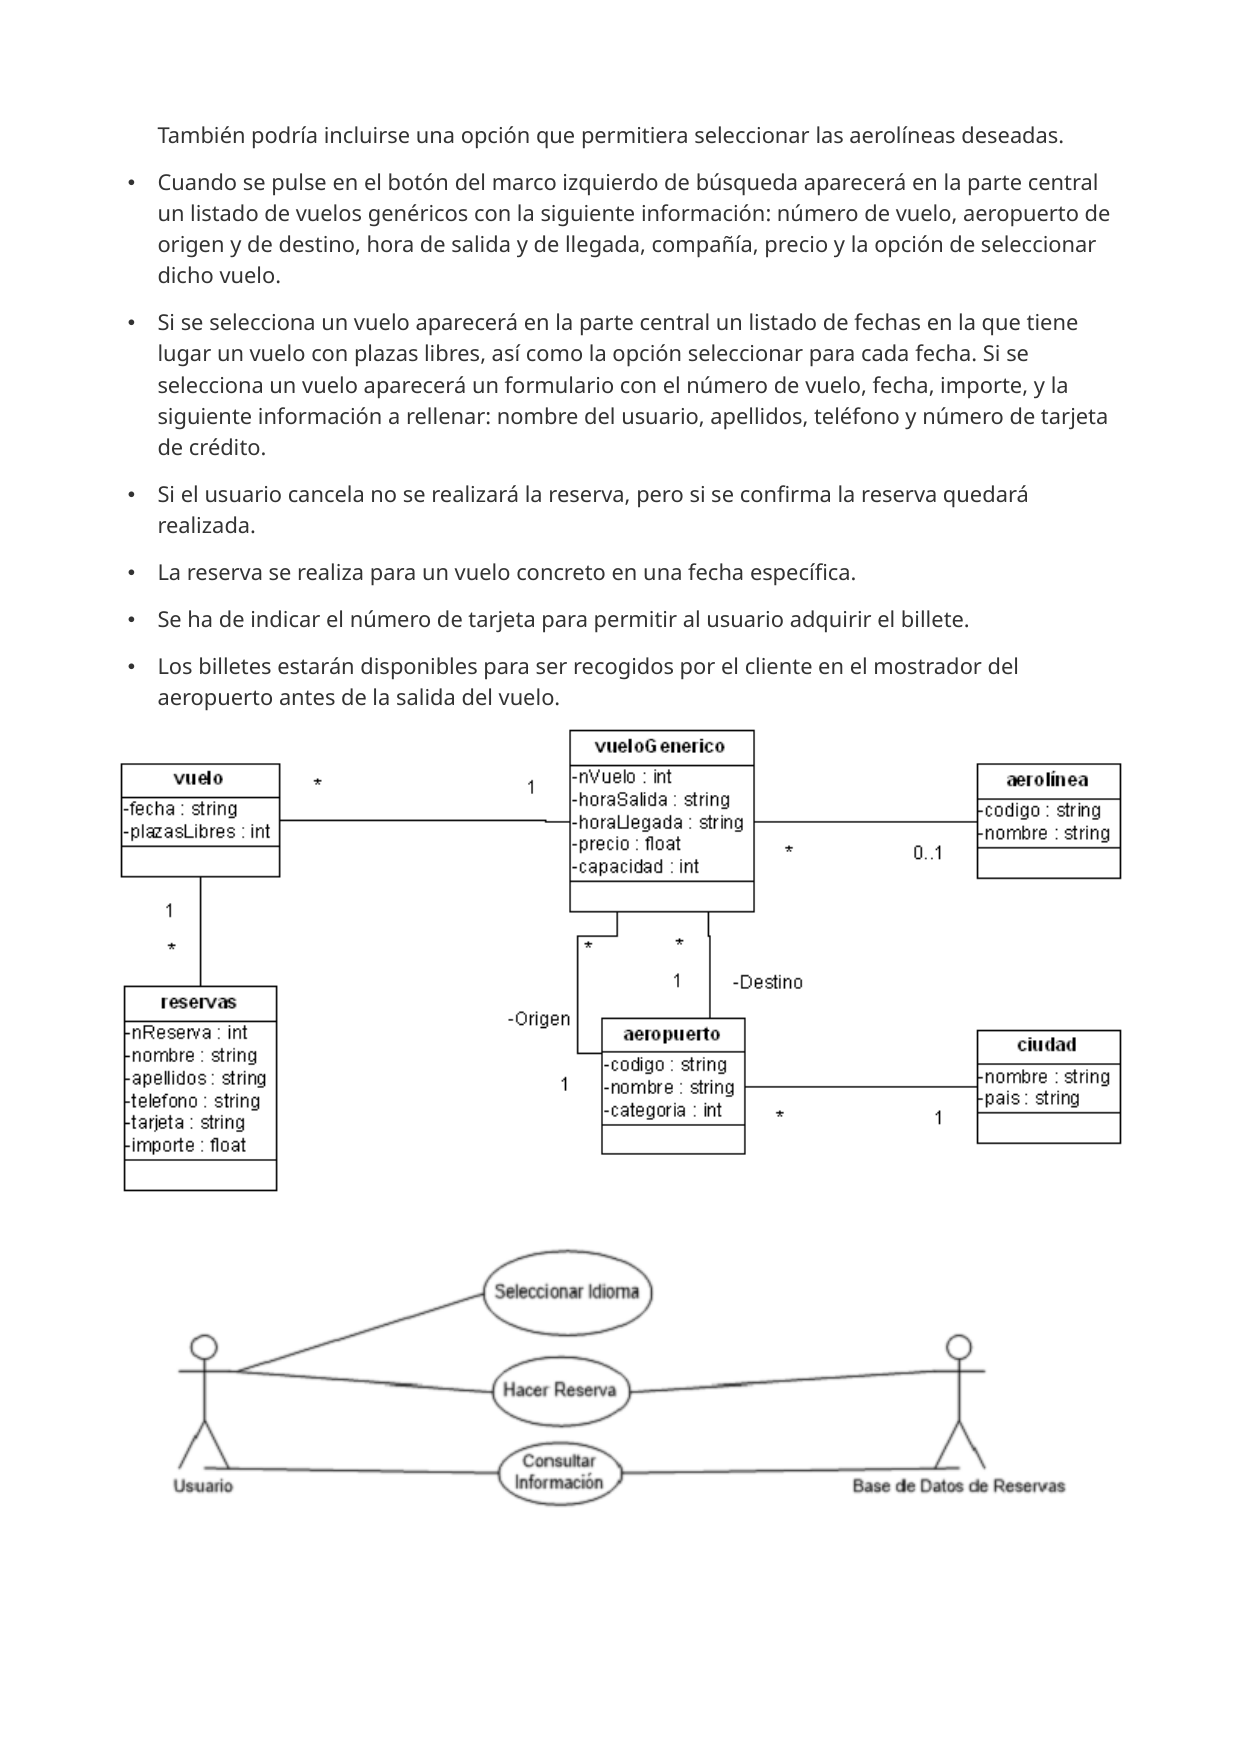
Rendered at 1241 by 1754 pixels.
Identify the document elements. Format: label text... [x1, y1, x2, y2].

picture [160, 1248, 1081, 1525]
list También podría incluirse una opción que permitiera seleccionar las aerolíneas deseadas. [128, 118, 1122, 149]
list Cuando se pulse en el botón del marco izquierdo de búsqueda aparecerá en la parte central un listado de vuelos genéricos con la siguiente información: número de vuelo, aeropuerto de origen y de destino, hora de salida y de llegada, compañía, precio y la opción de seleccionar dicho vuelo. [128, 165, 1122, 290]
picture [118, 727, 1123, 1193]
list Si se selecciona un vuelo aparecerá en la parte central un listado de fechas en la que tiene lugar un vuelo con plazas libres, así como la opción seleccionar para cada fecha. Si se selecciona un vuelo aparecerá un formulario con el número de vuelo, fecha, importe, y la siguiente información a rellenar: nombre del usuario, apellidos, teléfono y número de tarjeta de crédito. [128, 306, 1122, 462]
list La reserva se realiza para un vuelo concreto en una fecha específica. [128, 556, 1122, 587]
list Se ha de indicar el número de tarjeta para permitir al usuario adquirir el billete. [128, 602, 1122, 634]
list Los billetes estarán disponibles para ser recogidos por el cliente en el mostrador del aeropuerto antes de la salida del vuelo. [128, 649, 1122, 712]
list Si el usuario cancela no se realizará la reserva, pero si se confirma la reserva quedará realizada. [128, 477, 1122, 540]
